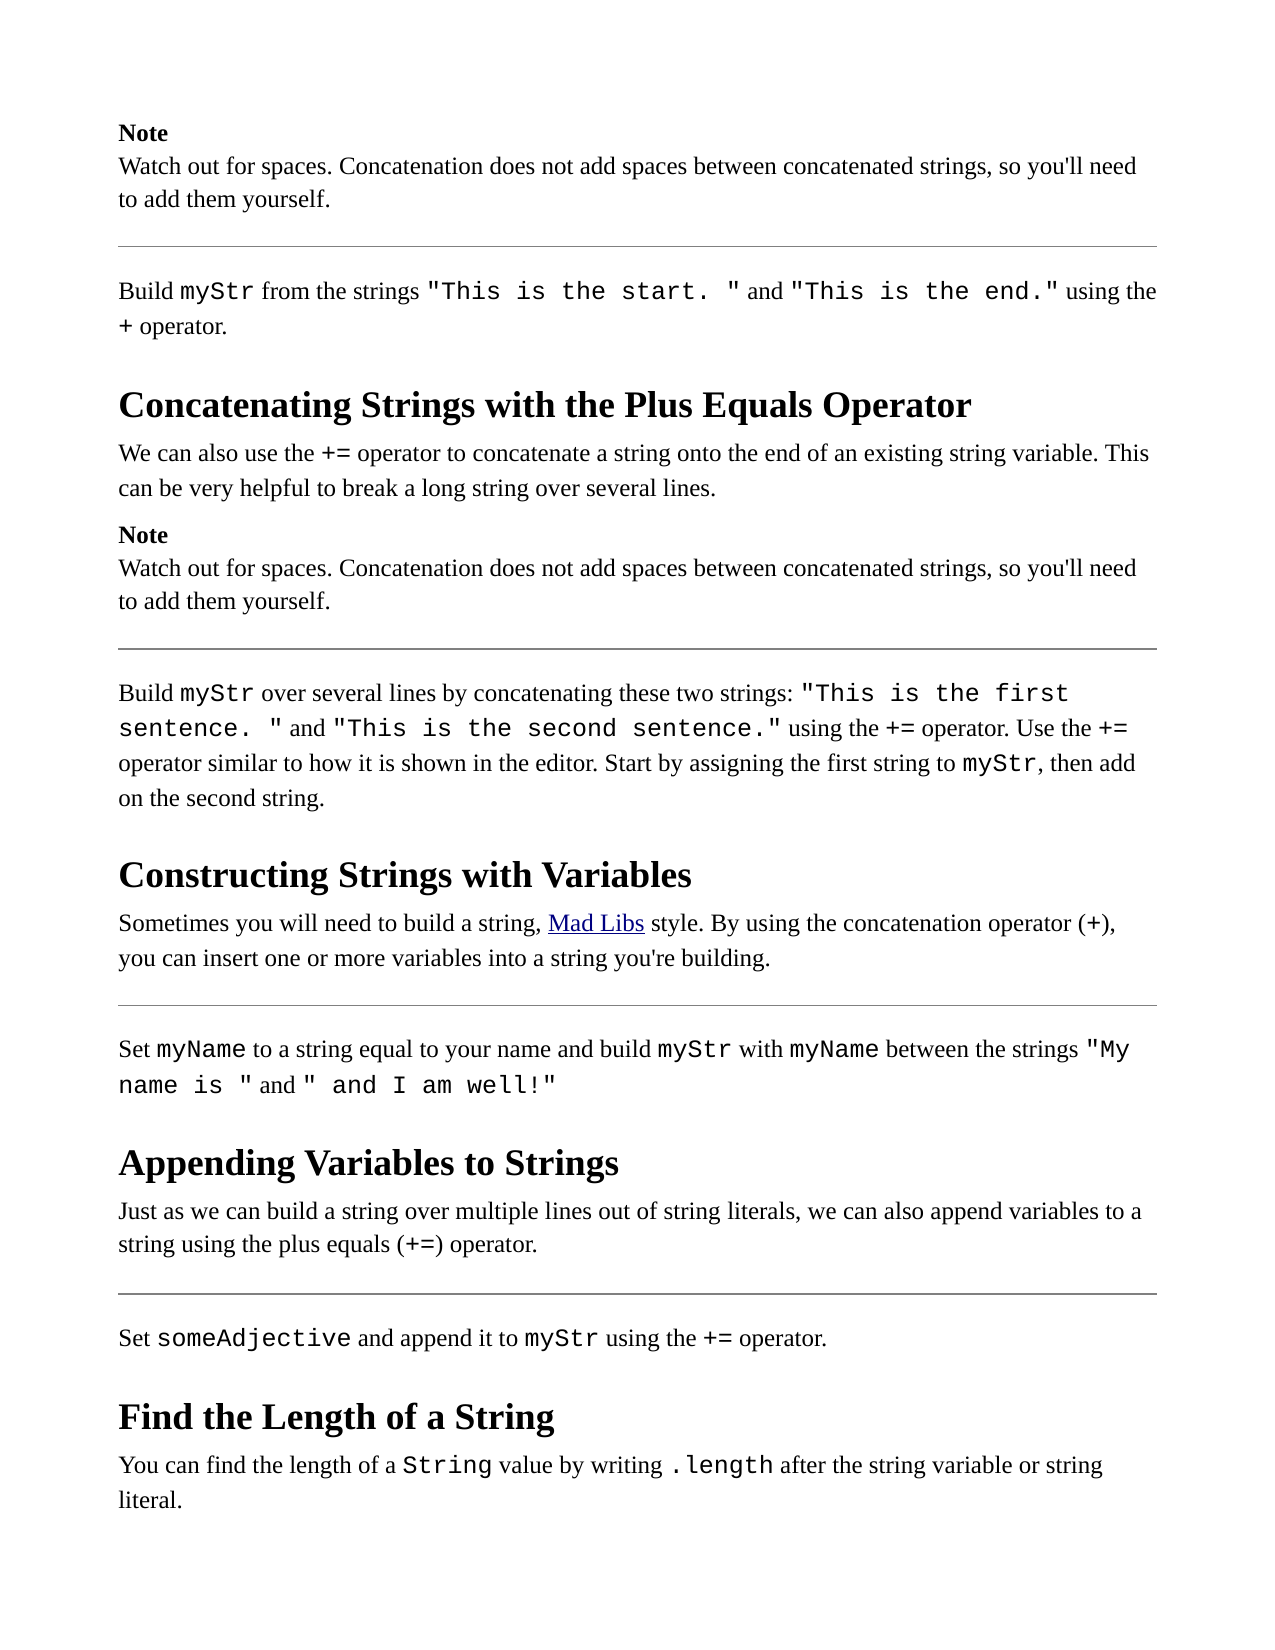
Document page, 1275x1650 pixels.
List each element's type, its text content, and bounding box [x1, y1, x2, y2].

text Note Watch out for spaces. Concatenation does not add spaces between concatenated strings, so you'll need to add them yourself. [118, 520, 1157, 615]
text Build myStr from the strings "This is the start. " and "This is the end." using the + operator. [118, 276, 1157, 342]
text You can find the length of a String value by writing .length after the string variable or string literal. [118, 1450, 1157, 1514]
subtitle Constructing Strings with Variables [118, 852, 1157, 895]
subtitle Find the Length of a String [118, 1394, 1157, 1437]
text Set someAdjective and append it to myStr using the += operator. [118, 1323, 1157, 1354]
text Build myStr over several lines by concatenating these two strings: "This is the first sentence. " and "This is the second sentence." using the += operator. Use the += operator similar to how it is shown in the editor. Start by assigning the first string to myStr, then add on the second string. [118, 678, 1157, 812]
subtitle Appending Variables to Strings [118, 1141, 1157, 1184]
text Note Watch out for spaces. Concatenation does not add spaces between concatenated strings, so you'll need to add them yourself. [118, 118, 1157, 213]
text Sometimes you will need to build a string, Mad Libs style. By using the concatenation operator (+), you can insert one or more variables into a string you're building. [118, 908, 1157, 971]
subtitle Concatenating Strings with the Plus Equals Operator [118, 382, 1157, 425]
text We can also use the += operator to concatenate a string onto the end of an existing string variable. This can be very helpful to break a long string over several lines. [118, 438, 1157, 501]
text Set myName to a string equal to your name and build myStr with myName between the strings "My name is " and " and I am well!" [118, 1034, 1157, 1101]
text Just as we can build a string over multiple lines out of string literals, we can also append variables to a string using the plus equals (+=) operator. [118, 1196, 1157, 1260]
